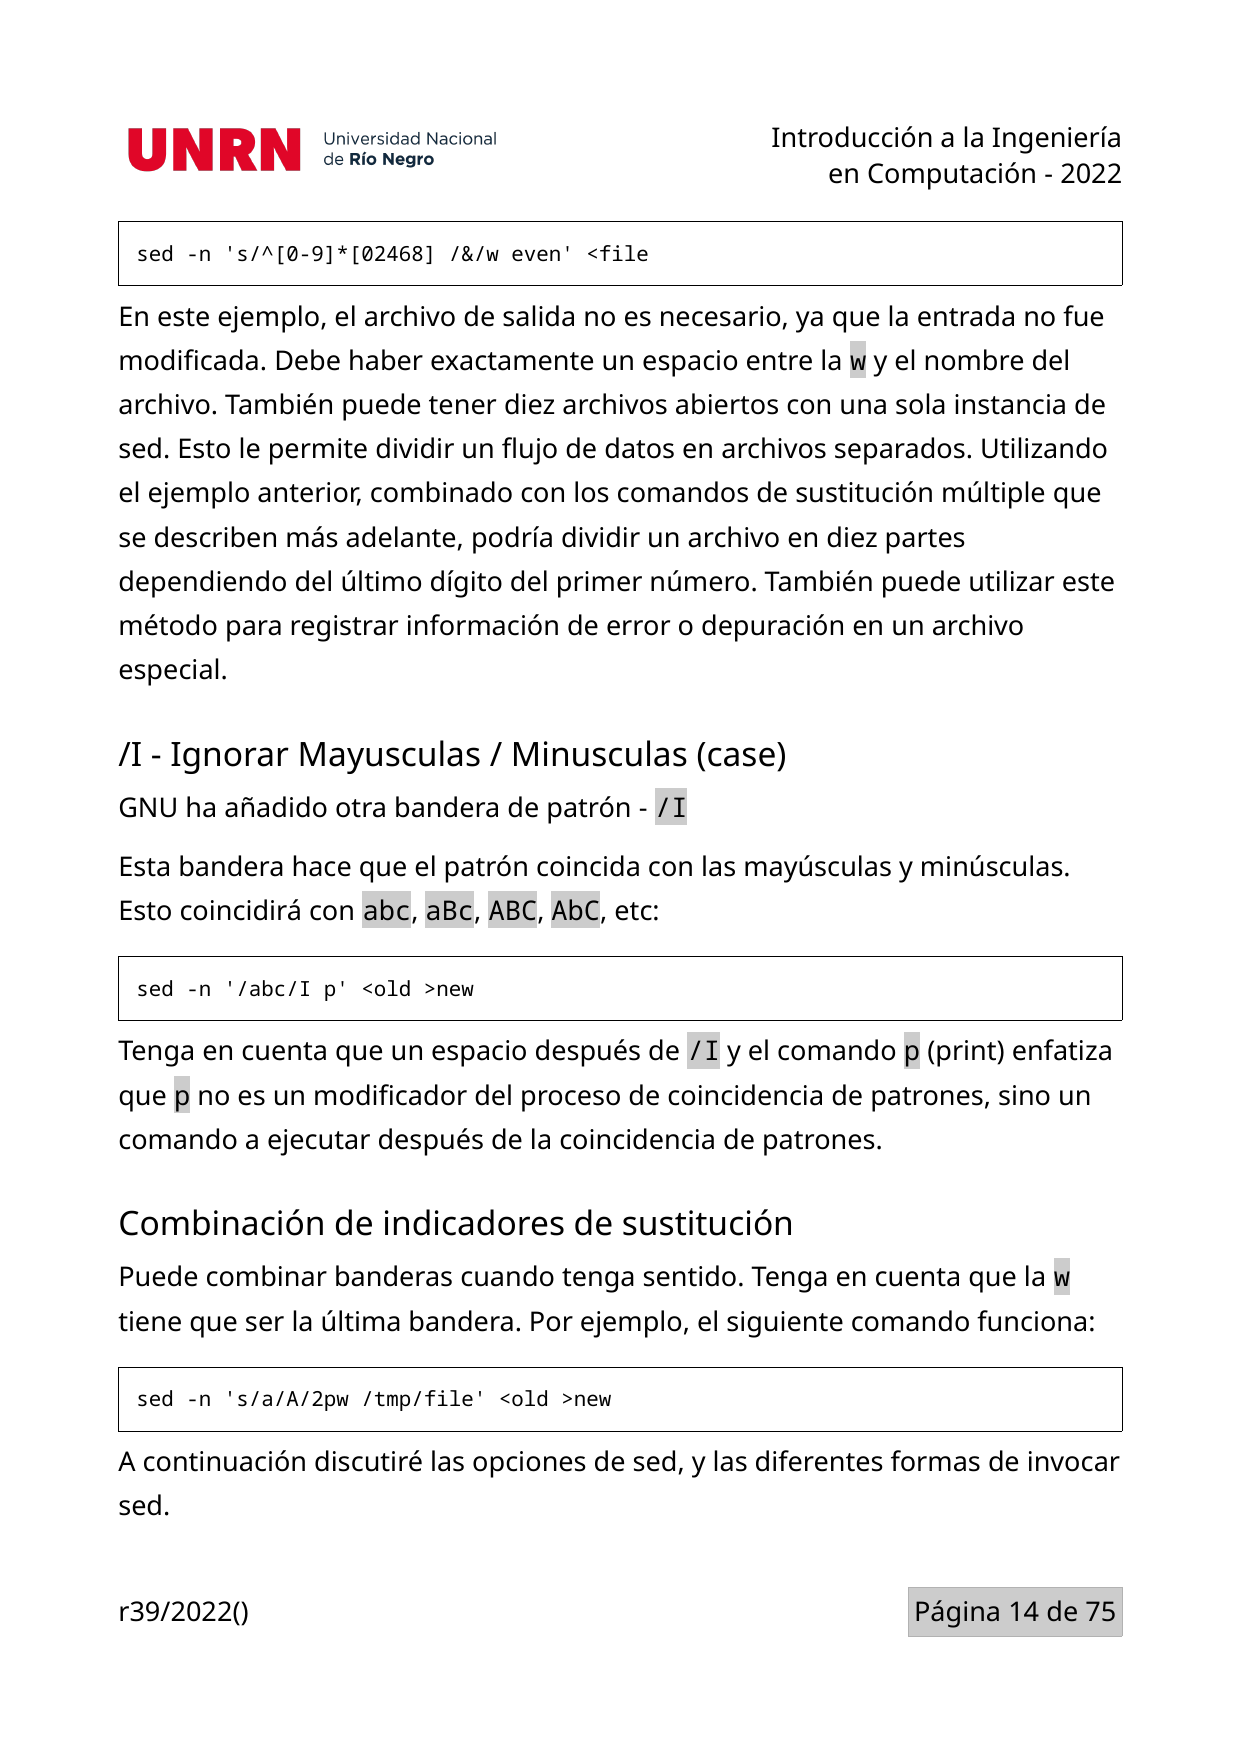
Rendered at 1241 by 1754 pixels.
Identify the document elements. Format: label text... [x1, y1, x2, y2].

subtitle Combinación de indicadores de sustitución [118, 1200, 1122, 1245]
text A continuación discutiré las opciones de sed, y las diferentes formas de invocar sed. [118, 1443, 1122, 1524]
text Puede combinar banderas cuando tenga sentido. Tenga en cuenta que la w tiene que ser la última bandera. Por ejemplo, el siguiente comando funciona: [118, 1258, 1122, 1339]
text GNU ha añadido otra bandera de patrón - /I [687, 788, 1122, 825]
text sed -n '/abc/I p' <old >new [119, 957, 1122, 1020]
text En este ejemplo, el archivo de salida no es necesario, ya que la entrada no fue modificada. Debe haber exactamente un espacio entre la w y el nombre del archivo. También puede tener diez archivos abiertos con una sola instancia de sed. Esto le permite dividir un flujo de datos en archivos separados. Utilizando el ejemplo anterior, combinado con los comandos de sustitución múltiple que se describen más adelante, podría dividir un archivo en diez partes dependiendo del último dígito del primer número. También puede utilizar este método para registrar información de error o depuración en un archivo especial. [118, 297, 1122, 687]
text Esta bandera hace que el patrón coincida con las mayúsculas y minúsculas. Esto coincidirá con abc, aBc, ABC, AbC, etc: [118, 847, 1122, 928]
subtitle /I - Ignorar Mayusculas / Minusculas (case) [118, 730, 1122, 776]
text sed -n 's/^[0-9]*[02468] /&/w even' <file [119, 222, 1122, 285]
text Tenga en cuenta que un espacio después de /I y el comando p (print) enfatiza que p no es un modificador del proceso de coincidencia de patrones, sino un comando a ejecutar después de la coincidencia de patrones. [118, 1032, 1122, 1157]
text sed -n 's/a/A/2pw /tmp/file' <old >new [119, 1368, 1122, 1431]
text GNU ha añadido otra bandera de patrón - /I [118, 788, 655, 825]
picture [118, 118, 505, 180]
